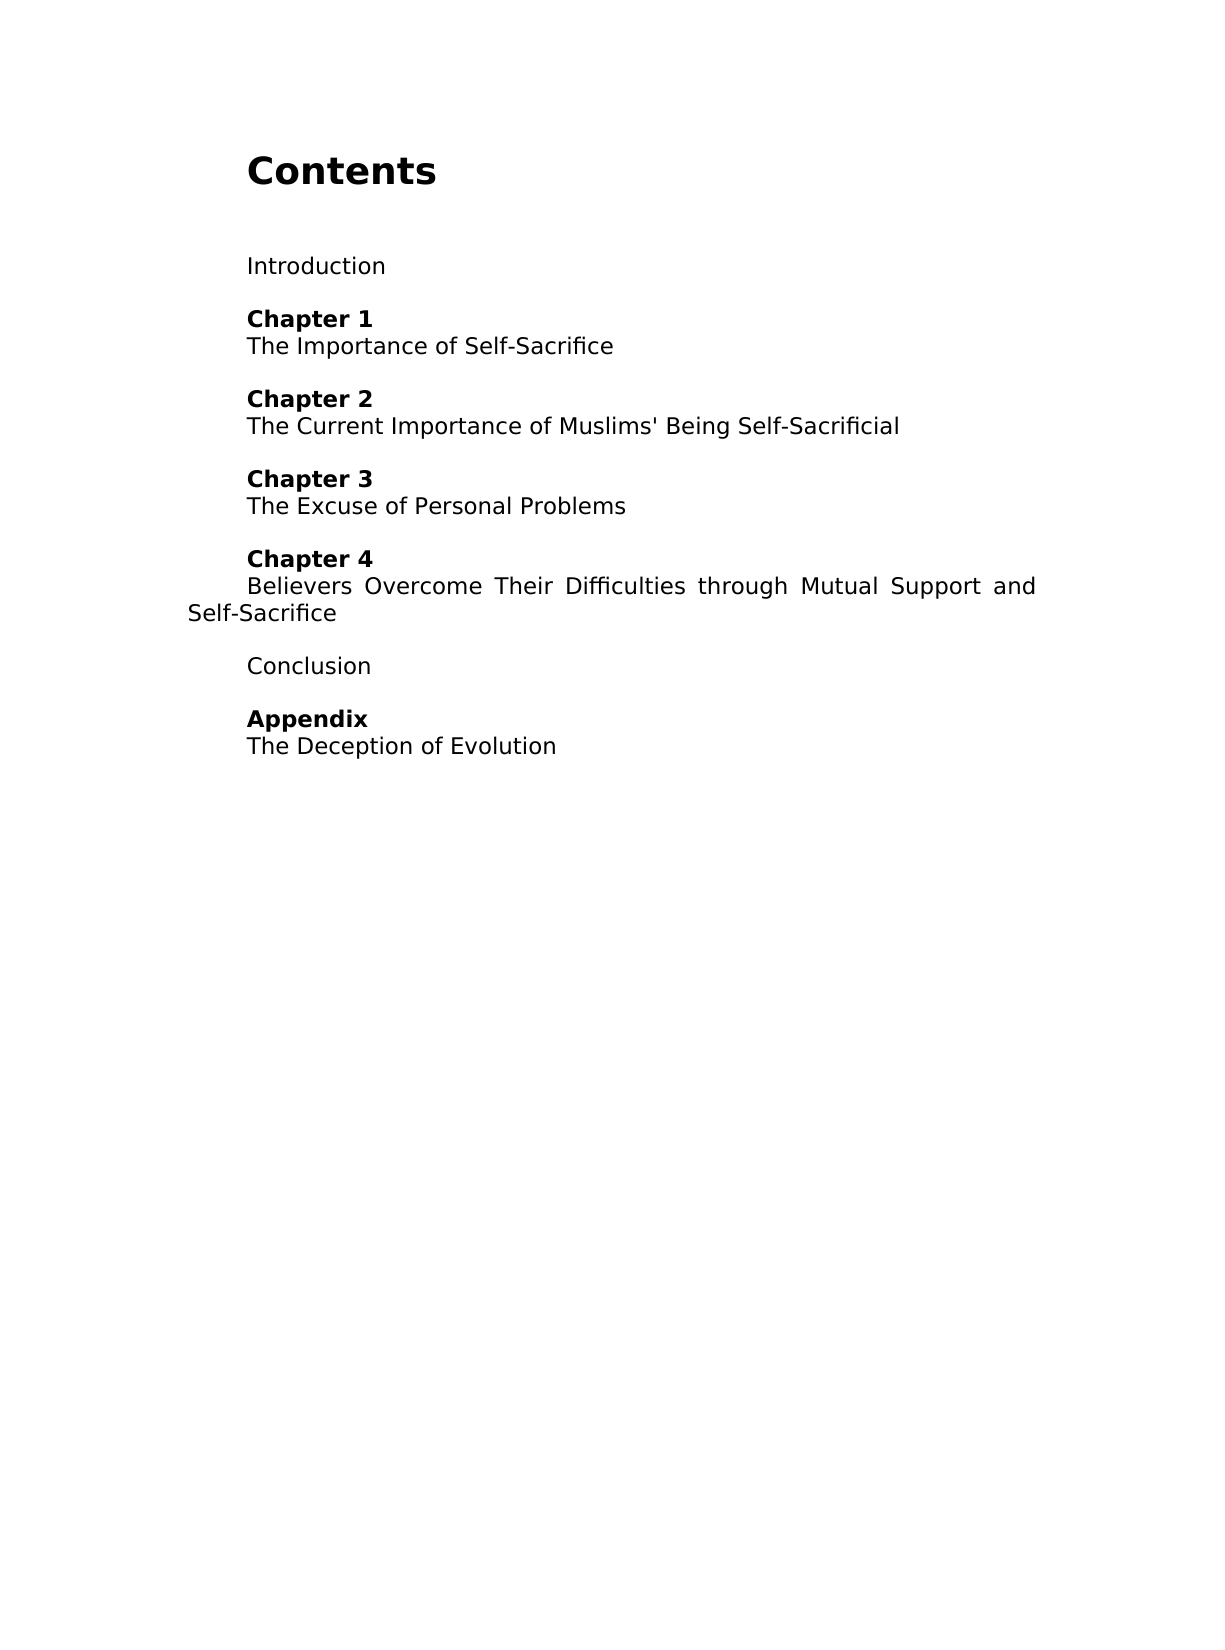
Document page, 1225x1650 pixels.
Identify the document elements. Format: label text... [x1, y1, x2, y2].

text Conclusion [187, 653, 1037, 680]
text Believers Overcome Their Difficulties through Mutual Support and Self-Sacrifice [187, 573, 1037, 627]
text The Deception of Evolution [187, 733, 1037, 760]
text Chapter 3 [187, 467, 1037, 493]
text The Importance of Self-Sacrifice [187, 333, 1037, 360]
text The Current Importance of Muslims' Being Self-Sacrificial [187, 413, 1037, 440]
text Chapter 4 [187, 547, 1037, 573]
text Chapter 2 [187, 387, 1037, 413]
text Chapter 1 [187, 307, 1037, 333]
text Introduction [187, 253, 1037, 280]
text Appendix [187, 707, 1037, 733]
text Contents [187, 150, 1037, 194]
text The Excuse of Personal Problems [187, 493, 1037, 520]
